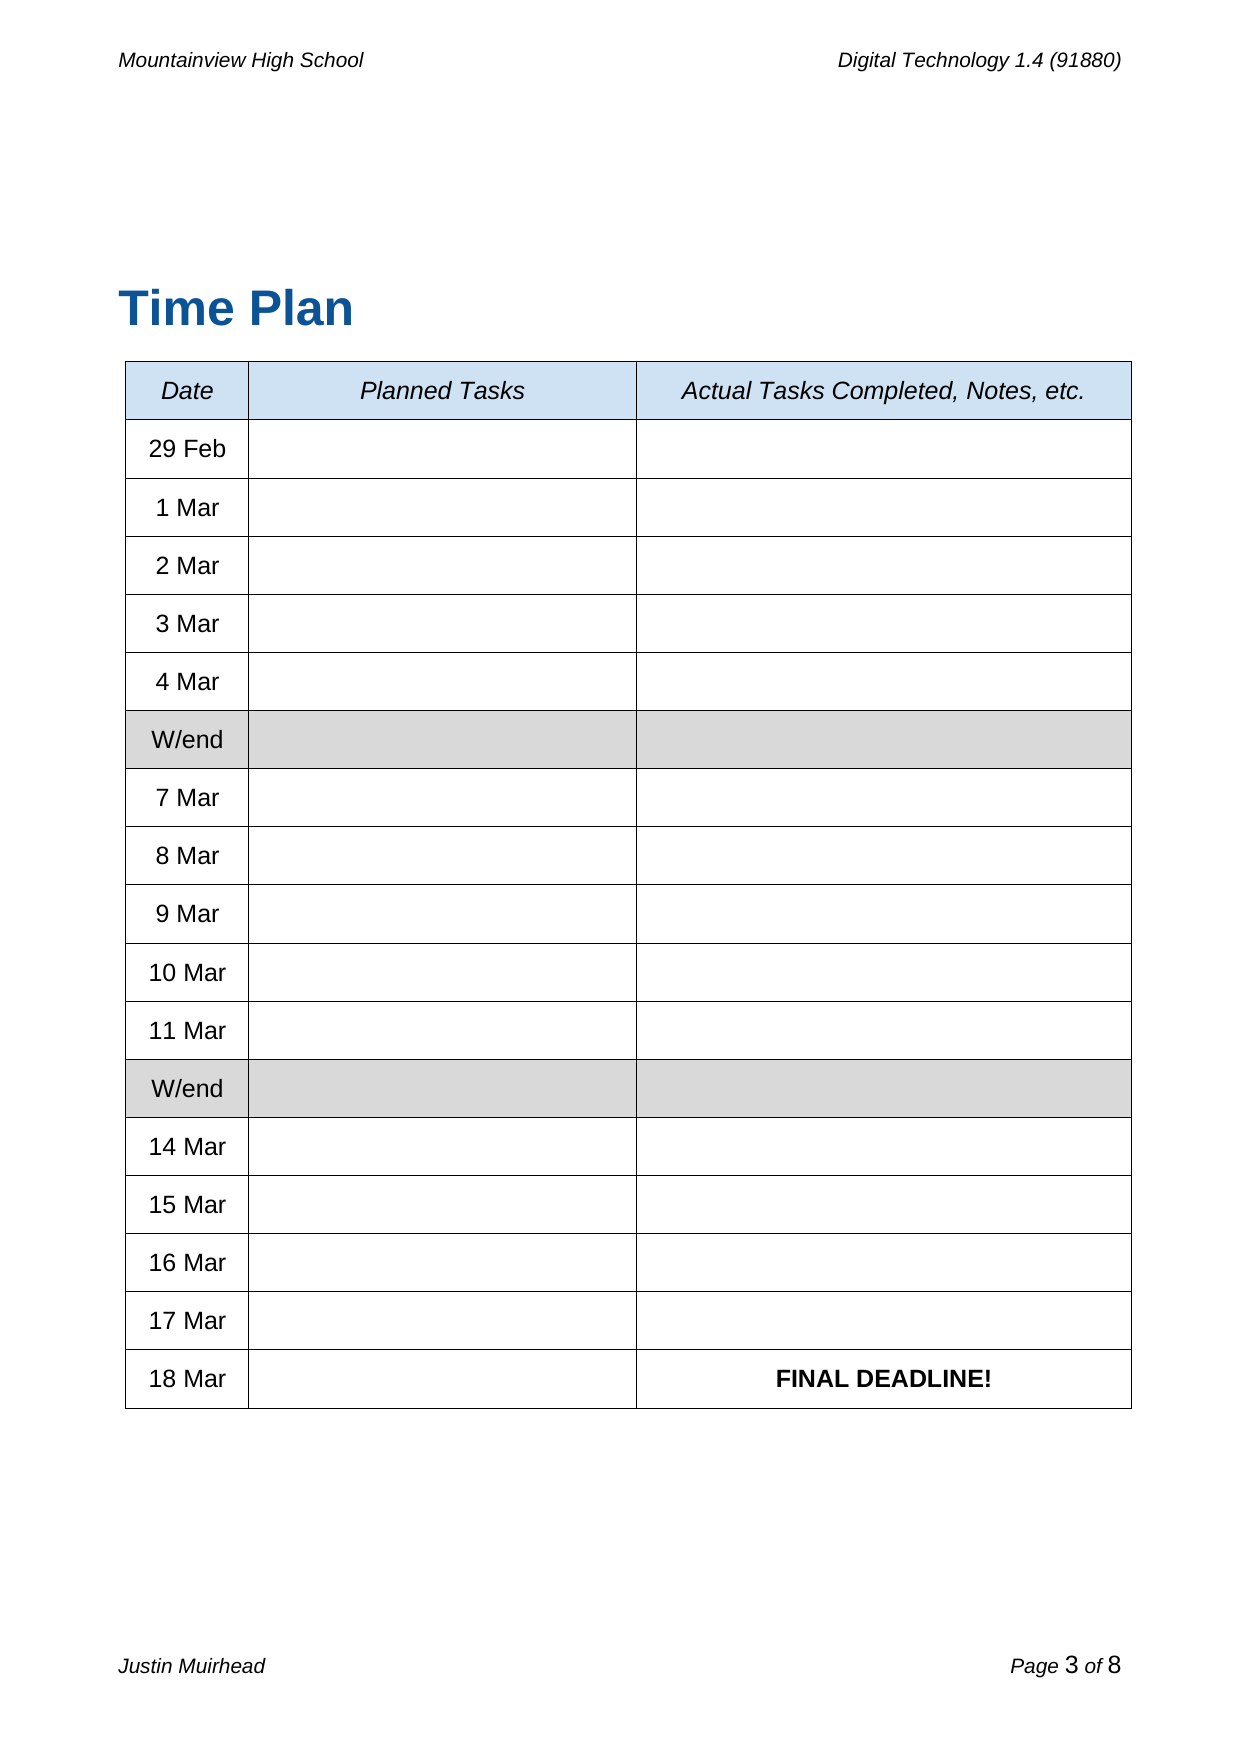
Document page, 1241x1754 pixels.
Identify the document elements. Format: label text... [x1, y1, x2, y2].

table_cell [637, 420, 1131, 477]
table_cell [637, 711, 1131, 768]
table_cell [249, 1002, 636, 1059]
table_cell [637, 1176, 1131, 1233]
table_cell 14 Mar [126, 1118, 248, 1175]
table_cell [249, 537, 636, 594]
table_cell [637, 1002, 1131, 1059]
table_cell [637, 827, 1131, 884]
table_cell W/end [126, 711, 248, 768]
table_cell [249, 1060, 636, 1117]
table_cell 15 Mar [126, 1176, 248, 1233]
table_cell 9 Mar [126, 885, 248, 942]
table_cell 4 Mar [126, 653, 248, 710]
table_cell [249, 595, 636, 652]
table_cell [637, 769, 1131, 826]
table_cell 17 Mar [126, 1292, 248, 1349]
table_cell [249, 420, 636, 477]
table_cell FINAL DEADLINE! [637, 1350, 1131, 1407]
table_cell 8 Mar [126, 827, 248, 884]
table_cell [637, 1060, 1131, 1117]
table_cell [249, 769, 636, 826]
table_cell W/end [126, 1060, 248, 1117]
table_cell [637, 1234, 1131, 1291]
table_cell [249, 1234, 636, 1291]
table_cell [637, 537, 1131, 594]
table_cell 1 Mar [126, 479, 248, 536]
table_header Planned Tasks [249, 362, 636, 419]
table_cell 18 Mar [126, 1350, 248, 1407]
table_cell [249, 1292, 636, 1349]
table_cell 11 Mar [126, 1002, 248, 1059]
table_cell [249, 711, 636, 768]
table_cell 29 Feb [126, 420, 248, 477]
table_cell [637, 479, 1131, 536]
table_cell 10 Mar [126, 944, 248, 1001]
table_cell 7 Mar [126, 769, 248, 826]
table_cell [249, 944, 636, 1001]
table_cell [637, 885, 1131, 942]
table_cell [637, 1118, 1131, 1175]
table_cell 3 Mar [126, 595, 248, 652]
table_header Actual Tasks Completed, Notes, etc. [637, 362, 1131, 419]
table_cell 2 Mar [126, 537, 248, 594]
table_cell [249, 1118, 636, 1175]
subtitle Time Plan [118, 279, 1122, 336]
table_cell 16 Mar [126, 1234, 248, 1291]
table_cell [249, 827, 636, 884]
table_cell [637, 653, 1131, 710]
table_cell [249, 1176, 636, 1233]
table_header Date [126, 362, 248, 419]
table_cell [249, 653, 636, 710]
table_cell [637, 595, 1131, 652]
table_cell [249, 479, 636, 536]
table_cell [249, 1350, 636, 1407]
table_cell [637, 1292, 1131, 1349]
table_cell [249, 885, 636, 942]
table_cell [637, 944, 1131, 1001]
